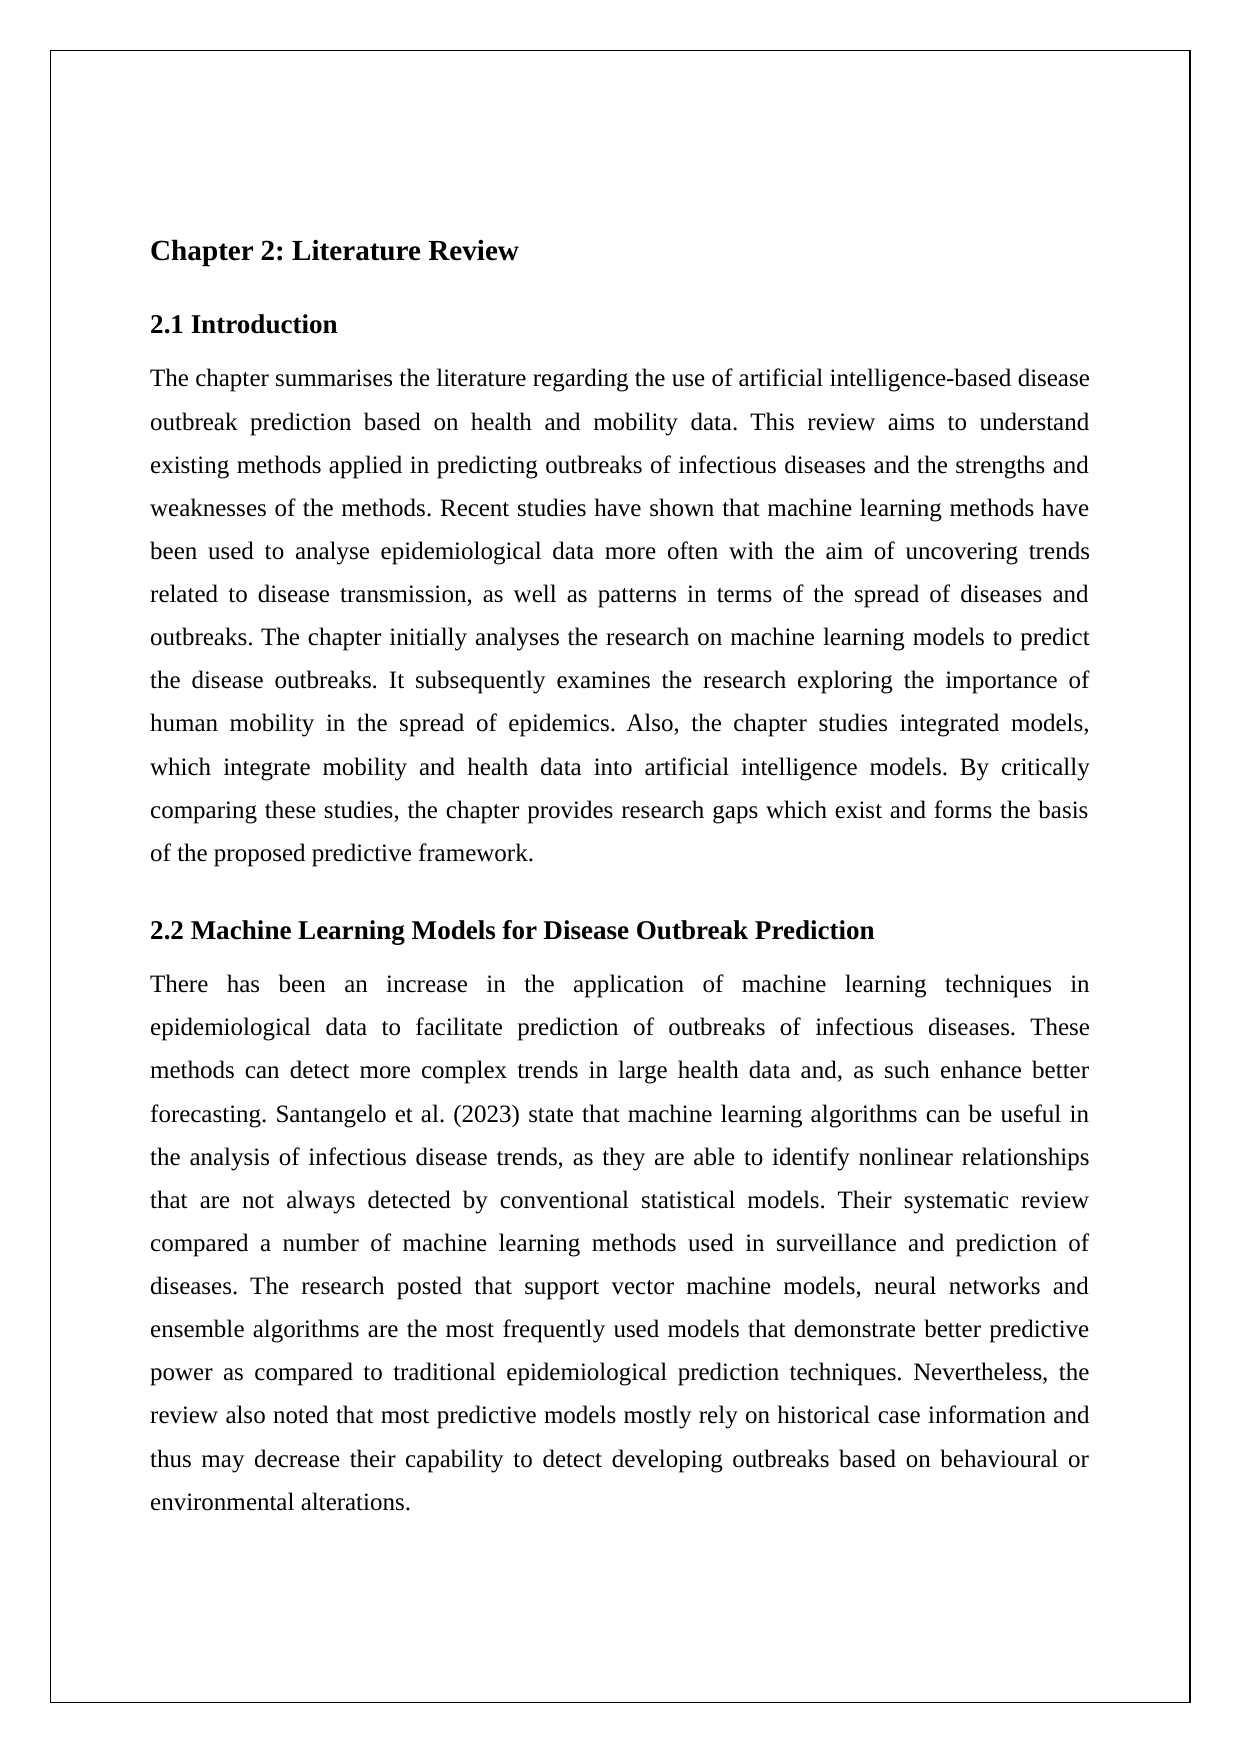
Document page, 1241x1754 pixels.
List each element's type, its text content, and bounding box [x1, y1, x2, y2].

text The chapter summarises the literature regarding the use of artificial intelligence-based disease outbreak prediction based on health and mobility data. This review aims to understand existing methods applied in predicting outbreaks of infectious diseases and the strengths and weaknesses of the methods. Recent studies have shown that machine learning methods have been used to analyse epidemiological data more often with the aim of uncovering trends related to disease transmission, as well as patterns in terms of the spread of diseases and outbreaks. The chapter initially analyses the research on machine learning models to predict the disease outbreaks. It subsequently examines the research exploring the importance of human mobility in the spread of epidemics. Also, the chapter studies integrated models, which integrate mobility and health data into artificial intelligence models. By critically comparing these studies, the chapter provides research gaps which exist and forms the basis of the proposed predictive framework. [150, 363, 1091, 867]
text There has been an increase in the application of machine learning techniques in epidemiological data to facilitate prediction of outbreaks of infectious diseases. These methods can detect more complex trends in large health data and, as such enhance better forecasting. Santangelo et al. (2023) state that machine learning algorithms can be useful in the analysis of infectious disease trends, as they are able to identify nonlinear relationships that are not always detected by conventional statistical models. Their systematic review compared a number of machine learning methods used in surveillance and prediction of diseases. The research posted that support vector machine models, neural networks and ensemble algorithms are the most frequently used models that demonstrate better predictive power as compared to traditional epidemiological prediction techniques. Nevertheless, the review also noted that most predictive models mostly rely on historical case information and thus may decrease their capability to detect developing outbreaks based on behavioural or environmental alterations. [150, 969, 1091, 1516]
subtitle Chapter 2: Literature Review [150, 233, 1091, 267]
subtitle 2.1 Introduction [150, 308, 1091, 340]
subtitle 2.2 Machine Learning Models for Disease Outbreak Prediction [150, 914, 1091, 946]
